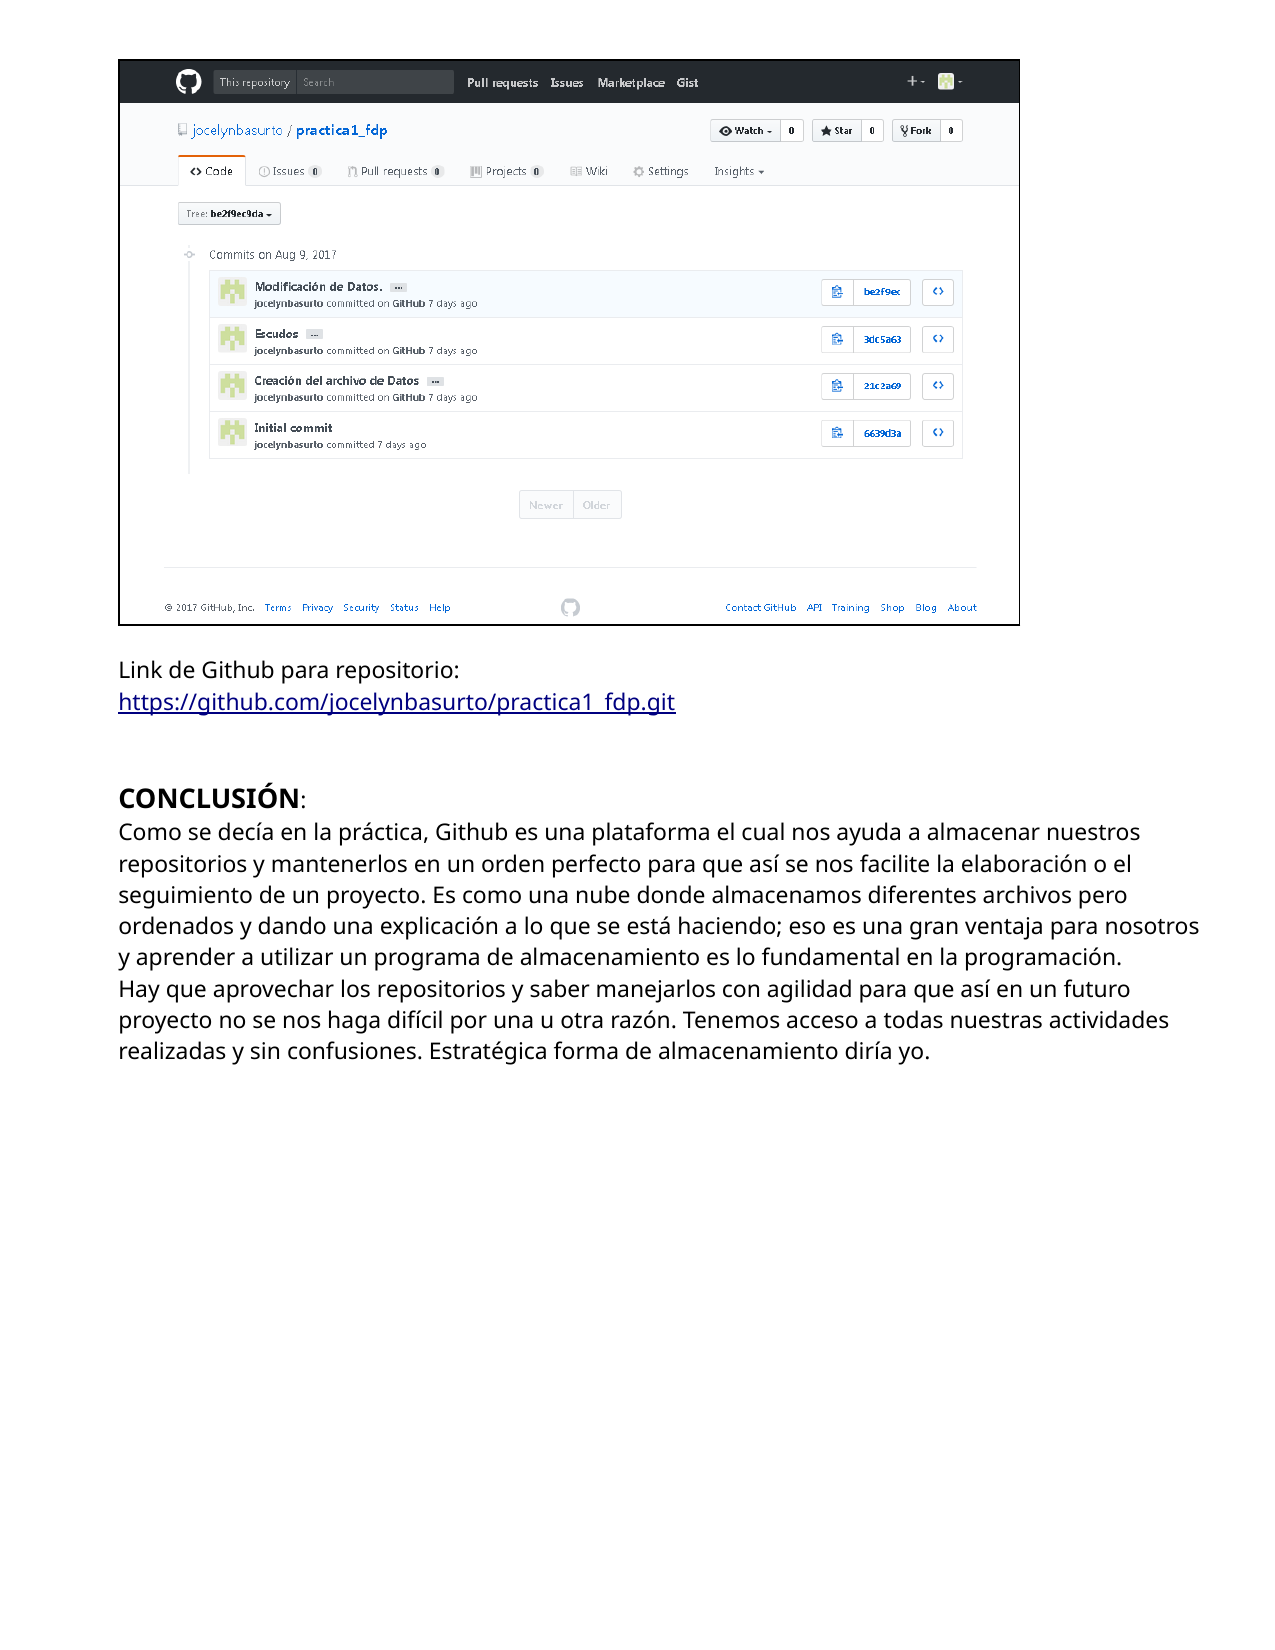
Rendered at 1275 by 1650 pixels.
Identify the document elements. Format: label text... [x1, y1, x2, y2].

text Como se decía en la práctica, Github es una plataforma el cual nos ayuda a almacenar nuestros repositorios y mantenerlos en un orden perfecto para que así se nos facilite la elaboración o el seguimiento de un proyecto. Es como una nube donde almacenamos diferentes archivos pero ordenados y dando una explicación a lo que se está haciendo; eso es una gran ventaja para nosotros y aprender a utilizar un programa de almacenamiento es lo fundamental en la programación. [118, 816, 1205, 972]
text https://github.com/jocelynbasurto/practica1_fdp.git [118, 686, 1205, 717]
text CONCLUSIÓN: [118, 779, 1205, 816]
text Link de Github para repositorio: [118, 654, 1205, 686]
text Hay que aprovechar los repositorios y saber manejarlos con agilidad para que así en un futuro proyecto no se nos haga difícil por una u otra razón. Tenemos acceso a todas nuestras actividades realizadas y sin confusiones. Estratégica forma de almacenamiento diría yo. [118, 972, 1205, 1066]
